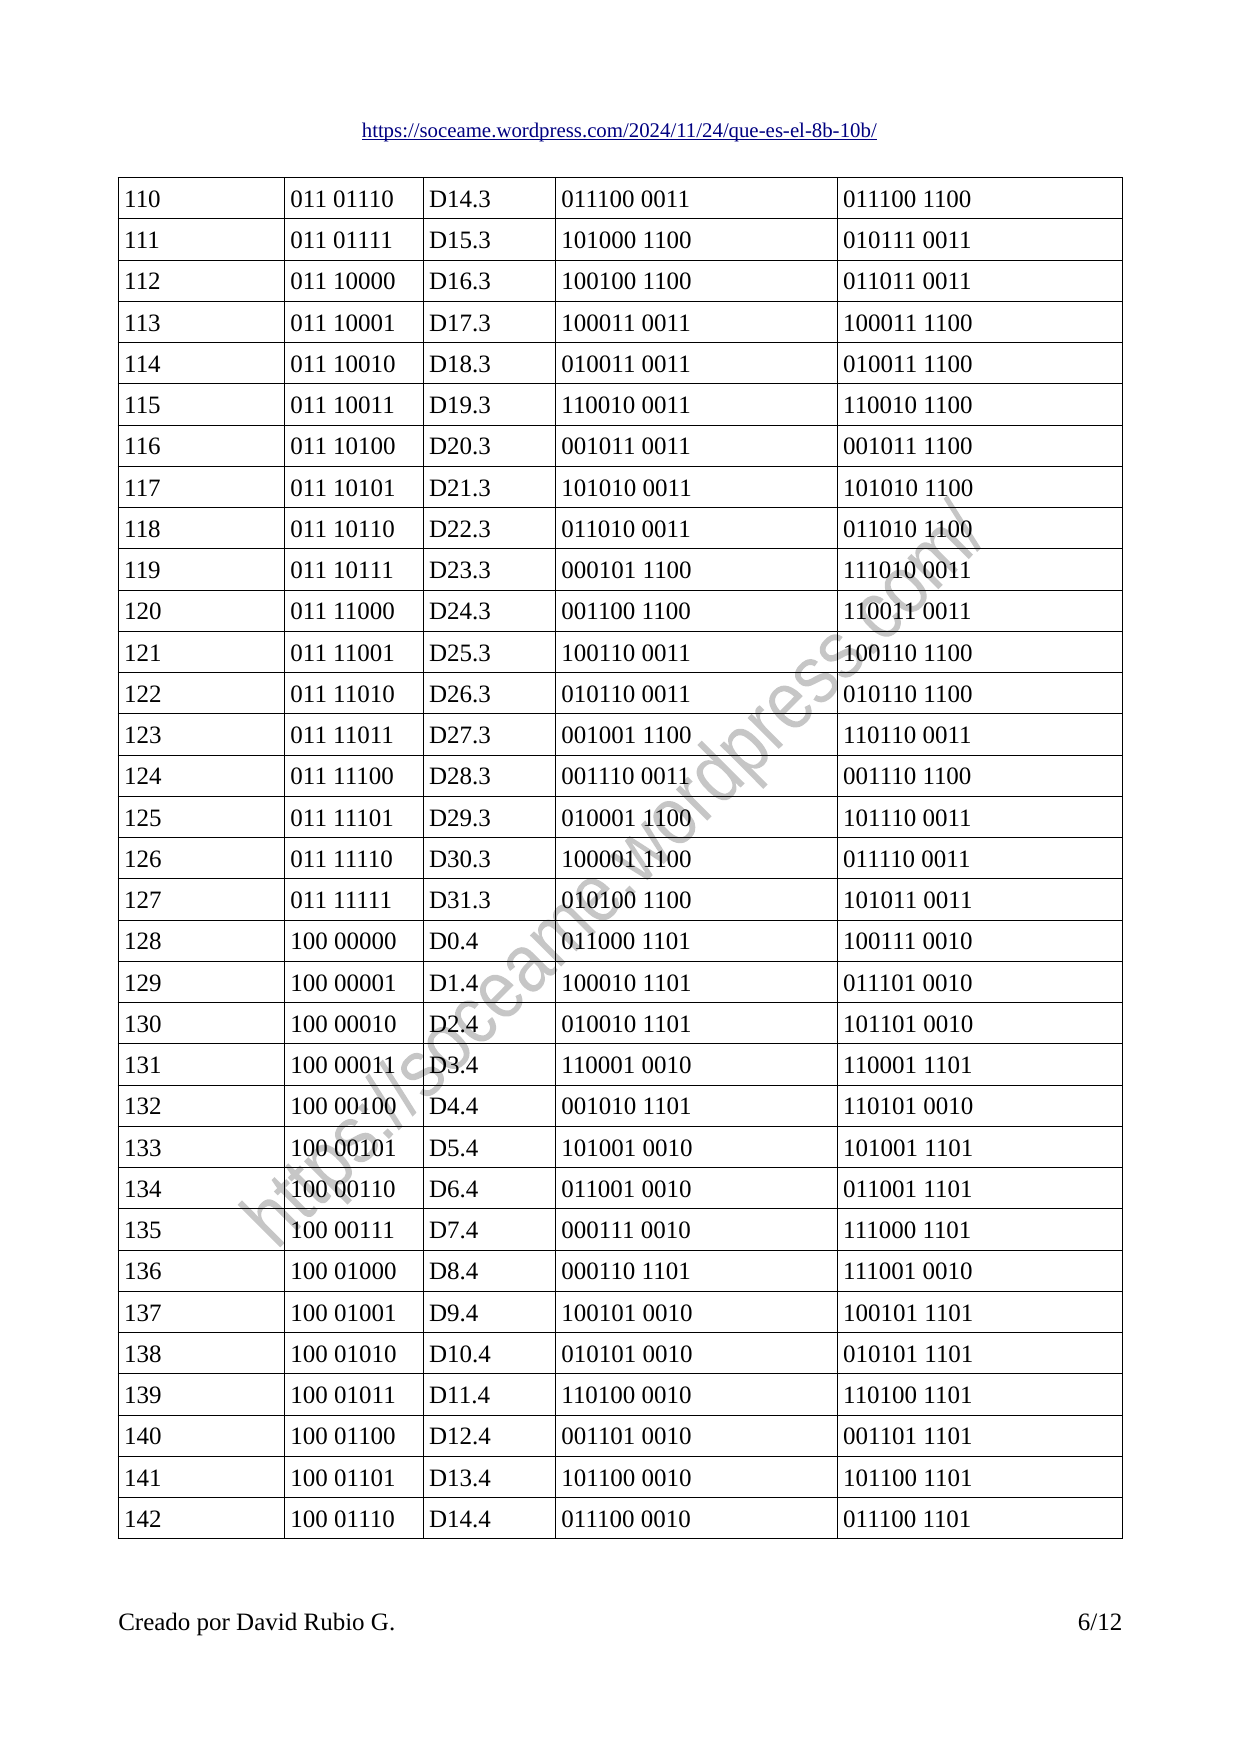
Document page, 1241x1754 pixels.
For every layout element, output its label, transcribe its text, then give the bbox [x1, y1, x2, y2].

table_cell 001110 1100 [838, 756, 1122, 796]
table_cell D16.3 [424, 261, 555, 301]
table_cell D22.3 [424, 508, 555, 548]
table_cell 100 00110 [300, 1168, 321, 1190]
table_cell 100101 1101 [838, 1292, 1122, 1332]
table_cell 011100 0011 [556, 178, 837, 218]
table_cell 120 [119, 591, 284, 631]
table_cell 100 00000 [285, 921, 423, 961]
table_cell 110100 1101 [838, 1374, 1122, 1414]
table_cell D3.4 [434, 1058, 443, 1071]
table_cell 011010 1100 [957, 508, 1122, 548]
table_cell 011011 0011 [838, 261, 1122, 301]
table_cell 100011 1100 [838, 302, 1122, 342]
table_cell 101100 1101 [838, 1457, 1122, 1497]
table_cell 142 [119, 1498, 284, 1538]
table_cell 100001 1100 [635, 846, 648, 866]
table_cell 110011 0011 [899, 591, 1122, 631]
table_cell 141 [119, 1457, 284, 1497]
table_cell 126 [119, 838, 284, 878]
table_cell D14.3 [424, 178, 555, 218]
table_cell D23.3 [424, 549, 555, 589]
table_cell 111 [119, 219, 284, 259]
table_cell D17.3 [424, 302, 555, 342]
table_cell 010010 1101 [556, 1003, 837, 1043]
table_cell D3.4 [424, 1074, 438, 1084]
table_cell 101101 0010 [838, 1003, 1122, 1043]
table_cell 110011 0011 [894, 591, 920, 605]
table_cell 100 00101 [285, 1127, 337, 1167]
table_cell 110 [119, 178, 284, 218]
table_cell D2.4 [424, 1003, 460, 1043]
table_cell D5.4 [424, 1127, 555, 1167]
table_cell 001101 0010 [556, 1416, 837, 1456]
table_cell 100 00001 [285, 962, 423, 1002]
table_cell 111001 0010 [838, 1251, 1122, 1291]
table_cell D10.4 [424, 1333, 555, 1373]
table_cell 101110 0011 [838, 797, 1122, 837]
table_cell 100100 1100 [556, 261, 837, 301]
table_cell 100110 0011 [556, 632, 837, 672]
table_cell D9.4 [424, 1292, 555, 1332]
table_cell 124 [119, 756, 284, 796]
table_cell D2.4 [452, 1003, 555, 1043]
table_cell 001101 1101 [838, 1416, 1122, 1456]
table_cell 001110 0011 [556, 756, 712, 796]
table_cell 010001 1100 [556, 797, 837, 837]
table_cell D26.3 [424, 673, 555, 713]
table_cell 110100 0010 [556, 1374, 837, 1414]
table_cell 010011 1100 [838, 343, 1122, 383]
table_cell D11.4 [424, 1374, 555, 1414]
table_cell 100101 0010 [556, 1292, 837, 1332]
table_cell 101010 1100 [838, 467, 1122, 507]
table_cell D6.4 [424, 1168, 555, 1208]
table_cell D12.4 [424, 1416, 555, 1456]
table_cell 140 [119, 1416, 284, 1456]
table_cell 110010 0011 [556, 384, 837, 424]
table_cell 010110 1100 [838, 673, 1122, 713]
table_cell 011 10100 [285, 426, 423, 466]
table_cell 101010 0011 [556, 467, 837, 507]
table_cell 000110 1101 [556, 1251, 837, 1291]
table_cell 115 [119, 384, 284, 424]
table_cell 117 [119, 467, 284, 507]
table_cell 123 [119, 714, 284, 754]
table_cell 110010 1100 [838, 384, 1122, 424]
table_cell 139 [119, 1374, 284, 1414]
table_cell D2.4 [434, 1033, 456, 1043]
table_cell 100 01010 [285, 1333, 423, 1373]
table_cell 100 00101 [317, 1152, 343, 1167]
table_cell 100 00101 [341, 1127, 423, 1167]
table_cell 011 01111 [285, 219, 423, 259]
table_cell 100 00110 [321, 1168, 345, 1180]
table_cell 011100 1100 [838, 178, 1122, 218]
table_cell 011 11110 [285, 838, 423, 878]
table_cell 011 11001 [285, 632, 423, 672]
table_cell 011110 0011 [838, 838, 1122, 878]
table_cell 118 [119, 508, 284, 548]
table_cell D31.3 [424, 879, 555, 919]
table_cell 100 01001 [285, 1292, 423, 1332]
table_cell D15.3 [424, 219, 555, 259]
table_cell D13.4 [424, 1457, 555, 1497]
table_cell 134 [119, 1168, 284, 1208]
table_cell 010110 0011 [556, 673, 837, 713]
table_cell 100 01011 [285, 1374, 423, 1414]
table_cell 011010 1100 [956, 524, 973, 548]
table_cell 011101 0010 [838, 962, 1122, 1002]
table_cell 100 01110 [285, 1498, 423, 1538]
table_cell 116 [119, 426, 284, 466]
table_cell 111000 1101 [838, 1209, 1122, 1249]
table_cell 122 [119, 673, 284, 713]
table_cell 011100 0010 [556, 1498, 837, 1538]
table_cell 100 00100 [285, 1086, 395, 1126]
table_cell 010111 0011 [838, 219, 1122, 259]
table_cell 100001 1100 [635, 838, 657, 853]
table_cell 100011 0011 [556, 302, 837, 342]
table_cell 011 11100 [285, 756, 423, 796]
table_cell 001010 1101 [556, 1086, 837, 1126]
table_cell 011 10101 [285, 467, 423, 507]
table_cell 011010 0011 [556, 508, 837, 548]
table_cell 010100 1100 [583, 885, 600, 901]
table_cell 110101 0010 [838, 1086, 1122, 1126]
table_cell D2.4 [434, 1017, 443, 1029]
table_cell 136 [119, 1251, 284, 1291]
table_cell 110110 0011 [838, 714, 1122, 754]
table_cell 011 11010 [285, 673, 423, 713]
table_cell 101001 0010 [556, 1127, 837, 1167]
table_cell D21.3 [424, 467, 555, 507]
table_cell 001001 1100 [556, 714, 837, 754]
table_cell 011 10010 [285, 343, 423, 383]
table_cell D24.3 [424, 591, 555, 631]
table_cell 011 11000 [285, 591, 423, 631]
table_cell 100010 1101 [556, 962, 837, 1002]
table_cell 011 11101 [285, 797, 423, 837]
table_cell 100 01000 [285, 1251, 423, 1291]
table_cell 100 00110 [296, 1168, 423, 1208]
table_cell 128 [119, 921, 284, 961]
table_cell 101100 0010 [556, 1457, 837, 1497]
table_cell 100 00100 [378, 1086, 423, 1126]
table_cell D27.3 [424, 714, 555, 754]
table_cell D29.3 [424, 797, 555, 837]
table_cell D8.4 [424, 1251, 555, 1291]
table_cell 138 [119, 1333, 284, 1373]
table_cell 000101 1100 [556, 549, 837, 589]
table_cell 011001 1101 [838, 1168, 1122, 1208]
table_cell 112 [119, 261, 284, 301]
table_cell D18.3 [424, 343, 555, 383]
table_cell 100110 1100 [838, 632, 1122, 672]
table_cell 111010 0011 [914, 566, 937, 589]
table_cell 127 [119, 879, 284, 919]
table_cell 011010 1100 [935, 537, 956, 548]
table_cell 010100 1100 [593, 879, 837, 919]
table_cell 101001 1101 [838, 1127, 1122, 1167]
table_cell 100 00011 [285, 1044, 423, 1084]
table_cell 100001 1100 [649, 838, 837, 878]
table_cell 111010 0011 [920, 549, 1122, 589]
table_cell D1.4 [424, 962, 555, 1002]
table_cell 135 [119, 1209, 284, 1249]
table_cell 010011 0011 [556, 343, 837, 383]
table_cell D3.4 [442, 1044, 555, 1084]
table_cell 111010 0011 [891, 576, 916, 589]
table_cell 110001 1101 [838, 1044, 1122, 1084]
table_cell 100001 1100 [556, 838, 642, 878]
table_cell 011 10000 [285, 261, 423, 301]
table_cell 011 01110 [285, 178, 423, 218]
table_cell [704, 765, 732, 793]
table_cell 000111 0010 [556, 1209, 837, 1249]
table_cell 001011 0011 [556, 426, 837, 466]
table_cell [719, 756, 837, 796]
table_cell D3.4 [435, 1044, 463, 1063]
table_cell 010101 0010 [556, 1333, 837, 1373]
table_cell 100 00110 [285, 1168, 296, 1196]
table_cell D25.3 [424, 632, 555, 672]
table_cell 101011 0011 [838, 879, 1122, 919]
table_cell D14.4 [424, 1498, 555, 1538]
table_cell 011 10111 [285, 549, 423, 589]
table_cell 010100 1100 [556, 879, 594, 919]
table_cell 100 01101 [285, 1457, 423, 1497]
table_cell 011000 1101 [556, 921, 837, 961]
table_cell 111010 0011 [838, 549, 915, 589]
table_cell 011 10001 [285, 302, 423, 342]
table_cell 011 10110 [285, 508, 423, 548]
table_cell 011 10011 [285, 384, 423, 424]
table_cell 131 [119, 1044, 284, 1084]
table_cell 011100 1101 [838, 1498, 1122, 1538]
table_cell D2.4 [496, 1003, 515, 1010]
table_cell 001100 1100 [556, 591, 837, 631]
table_cell 137 [119, 1292, 284, 1332]
table_cell 121 [119, 632, 284, 672]
table_cell D0.4 [424, 921, 554, 961]
table_cell 011001 0010 [556, 1168, 837, 1208]
table_cell 100 00111 [285, 1209, 423, 1249]
table_cell 110011 0011 [838, 591, 898, 631]
table_cell 130 [119, 1003, 284, 1043]
table_cell D7.4 [424, 1209, 555, 1249]
table_cell 010101 1101 [838, 1333, 1122, 1373]
table_cell 011 11111 [285, 879, 423, 919]
table_cell 011010 1100 [838, 508, 958, 548]
table_cell 129 [119, 962, 284, 1002]
table_cell 125 [119, 797, 284, 837]
table_cell D3.4 [424, 1044, 433, 1068]
table_cell 132 [119, 1086, 284, 1126]
table_cell 101000 1100 [556, 219, 837, 259]
table_cell 119 [119, 549, 284, 589]
table_cell 110001 0010 [556, 1044, 837, 1084]
table_cell [542, 927, 555, 950]
table_cell 011 11011 [285, 714, 423, 754]
table_cell D19.3 [424, 384, 555, 424]
table_cell 100 00010 [285, 1003, 423, 1043]
table_cell 133 [119, 1127, 284, 1167]
table_cell D4.4 [424, 1086, 555, 1126]
table_cell D20.3 [424, 426, 555, 466]
table_cell 001011 1100 [838, 426, 1122, 466]
table_cell 114 [119, 343, 284, 383]
table_cell D30.3 [424, 838, 555, 878]
table_cell D28.3 [424, 756, 555, 796]
table_cell 100111 0010 [838, 921, 1122, 961]
table_cell 113 [119, 302, 284, 342]
table_cell 100 01100 [285, 1416, 423, 1456]
